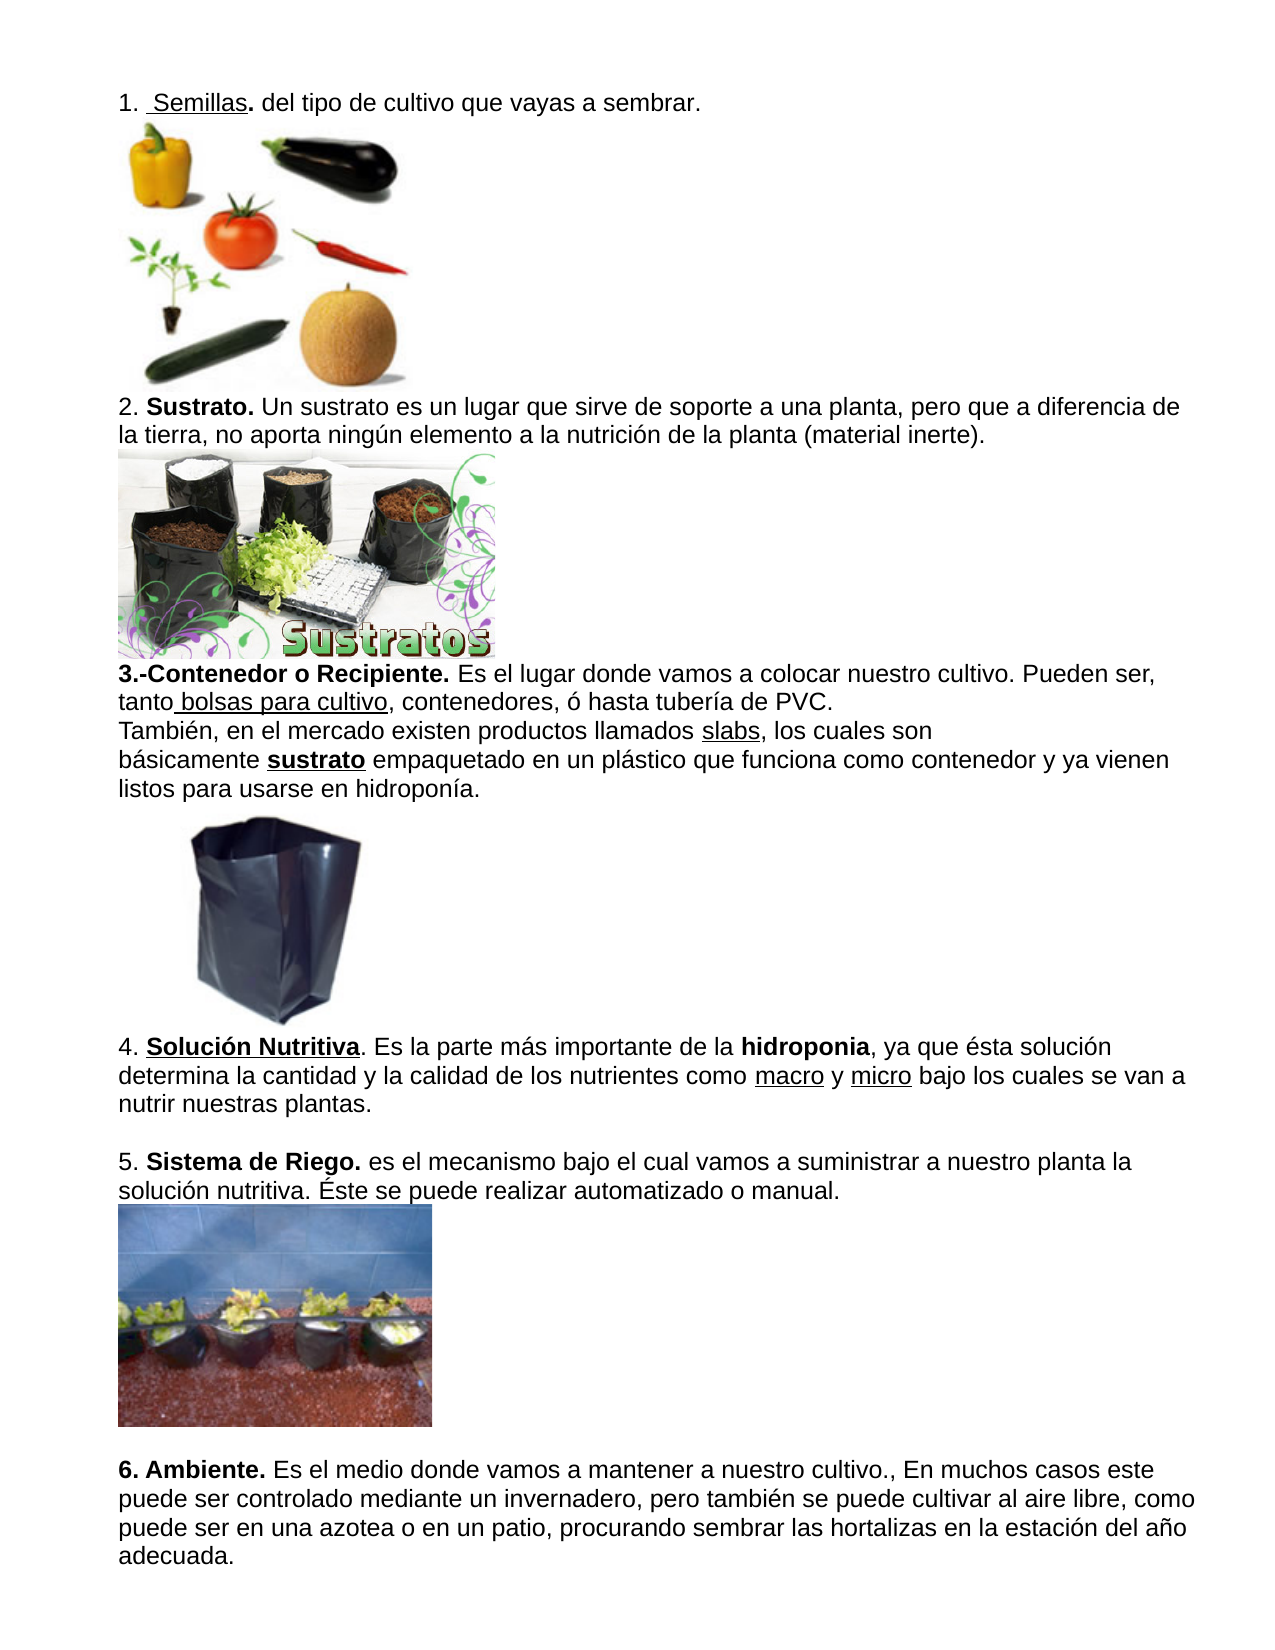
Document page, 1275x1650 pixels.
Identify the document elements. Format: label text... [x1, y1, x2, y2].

text 2. Sustrato. Un sustrato es un lugar que sirve de soporte a una planta, pero que a diferencia de la tierra, no aporta ningún elemento a la nutrición de la planta (material inerte). [118, 392, 1205, 449]
text También, en el mercado existen productos llamados slabs, los cuales son básicamente sustrato empaquetado en un plástico que funciona como contenedor y ya vienen listos para usarse en hidroponía. [118, 716, 1205, 802]
text 5. Sistema de Riego. es el mecanismo bajo el cual vamos a suministrar a nuestro planta la solución nutritiva. Éste se puede realizar automatizado o manual. [118, 1147, 1205, 1204]
text 6. Ambiente. Es el medio donde vamos a mantener a nuestro cultivo., En muchos casos este puede ser controlado mediante un invernadero, pero también se puede cultivar al aire libre, como puede ser en una azotea o en un patio, procurando sembrar las hortalizas en la estación del año adecuada. [118, 1455, 1205, 1570]
text 3.-Contenedor o Recipiente. Es el lugar donde vamos a colocar nuestro cultivo. Pueden ser, tanto bolsas para cultivo, contenedores, ó hasta tubería de PVC. [118, 658, 1205, 716]
text 1. Semillas. del tipo de cultivo que vayas a sembrar. [118, 88, 1205, 117]
text 4. Solución Nutritiva. Es la parte más importante de la hidroponia, ya que ésta solución determina la cantidad y la calidad de los nutrientes como macro y micro bajo los cuales se van a nutrir nuestras plantas. [118, 1032, 1205, 1118]
